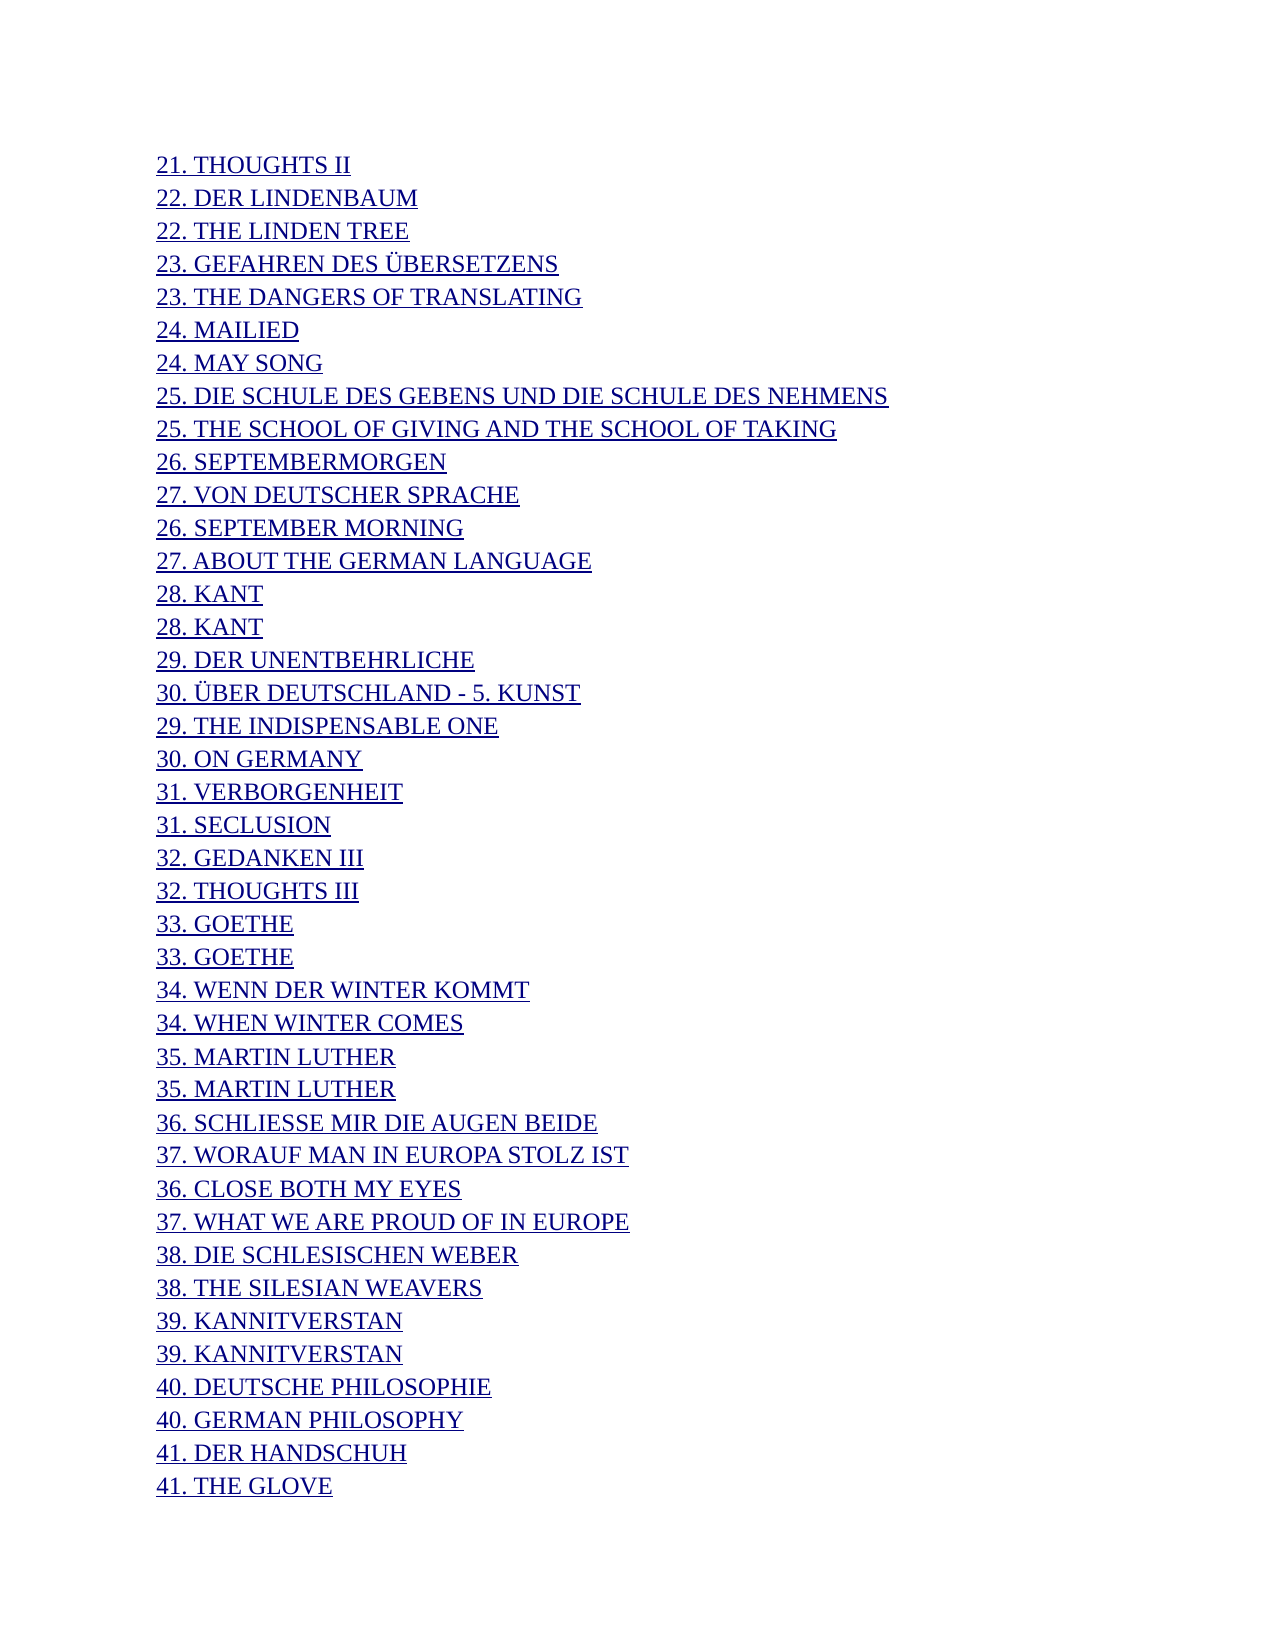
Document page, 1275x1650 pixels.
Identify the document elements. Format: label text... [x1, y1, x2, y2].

text 21. THOUGHTS II 22. DER LINDENBAUM 22. THE LINDEN TREE 23. GEFAHREN DES ÜBERSETZENS 23. THE DANGERS OF TRANSLATING 24. MAILIED 24. MAY SONG 25. DIE SCHULE DES GEBENS UND DIE SCHULE DES NEHMENS 25. THE SCHOOL OF GIVING AND THE SCHOOL OF TAKING 26. SEPTEMBERMORGEN 27. VON DEUTSCHER SPRACHE 26. SEPTEMBER MORNING 27. ABOUT THE GERMAN LANGUAGE 28. KANT 28. KANT 29. DER UNENTBEHRLICHE 30. ÜBER DEUTSCHLAND - 5. KUNST 29. THE INDISPENSABLE ONE 30. ON GERMANY 31. VERBORGENHEIT 31. SECLUSION 32. GEDANKEN III 32. THOUGHTS III 33. GOETHE 33. GOETHE 34. WENN DER WINTER KOMMT 34. WHEN WINTER COMES 35. MARTIN LUTHER 35. MARTIN LUTHER 36. SCHLIESSE MIR DIE AUGEN BEIDE 37. WORAUF MAN IN EUROPA STOLZ IST 36. CLOSE BOTH MY EYES 37. WHAT WE ARE PROUD OF IN EUROPE 38. DIE SCHLESISCHEN WEBER 38. THE SILESIAN WEAVERS 39. KANNITVERSTAN 39. KANNITVERSTAN 40. DEUTSCHE PHILOSOPHIE 40. GERMAN PHILOSOPHY 41. DER HANDSCHUH 41. THE GLOVE [150, 150, 1125, 1499]
